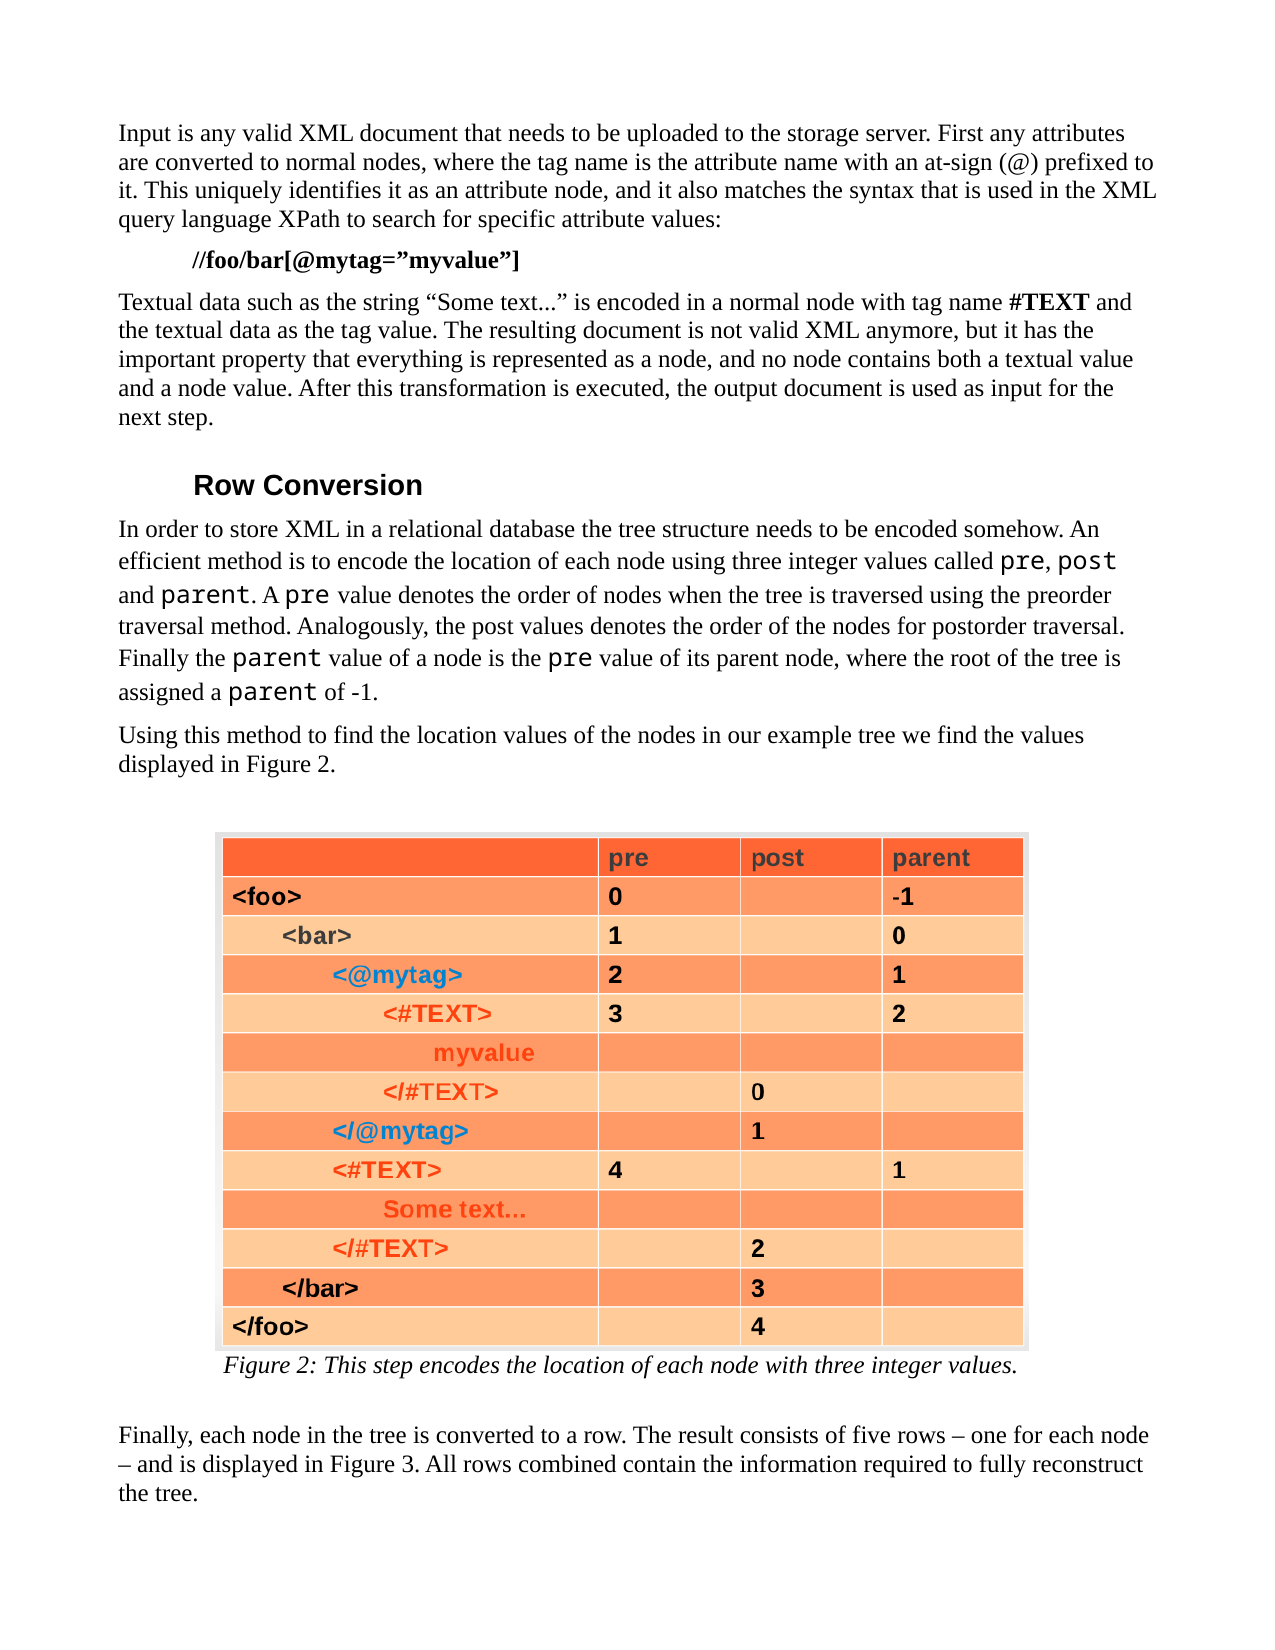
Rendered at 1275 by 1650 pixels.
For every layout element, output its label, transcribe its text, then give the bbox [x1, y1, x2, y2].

text Using this method to find the location values of the nodes in our example tree we find the values displayed in Figure 2. [118, 720, 1157, 778]
text //foo/bar[@mytag=”myvalue”] [118, 246, 1157, 274]
text Textual data such as the string “Some text...” is encoded in a normal node with tag name #TEXT and the textual data as the tag value. The resulting document is not valid XML anymore, but it has the important property that everything is represented as a node, and no node contains both a textual value and a node value. After this transformation is executed, the output document is used as input for the next step. [118, 287, 1157, 431]
subtitle Row Conversion [118, 468, 1157, 502]
picture [215, 832, 1029, 1351]
text In order to store XML in a relational database the tree structure needs to be encoded somehow. An efficient method is to encode the location of each node using three integer values called pre, post and parent. A pre value denotes the order of nodes when the tree is traversed using the preorder traversal method. Analogously, the post values denotes the order of the nodes for postorder traversal. Finally the parent value of a node is the pre value of its parent node, where the root of the tree is assigned a parent of -1. [118, 514, 1157, 708]
text Figure 2: This step encodes the location of each node with three integer values. [215, 1351, 1029, 1379]
text Input is any valid XML document that needs to be uploaded to the storage server. First any attributes are converted to normal nodes, where the tag name is the attribute name with an at-sign (@) prefixed to it. This uniquely identifies it as an attribute node, and it also matches the syntax that is used in the XML query language XPath to search for specific attribute values: [118, 118, 1157, 233]
text Finally, each node in the tree is converted to a row. The result consists of five rows – one for each node – and is displayed in Figure 3. All rows combined contain the information required to fully reconstruct the tree. [118, 1421, 1157, 1507]
